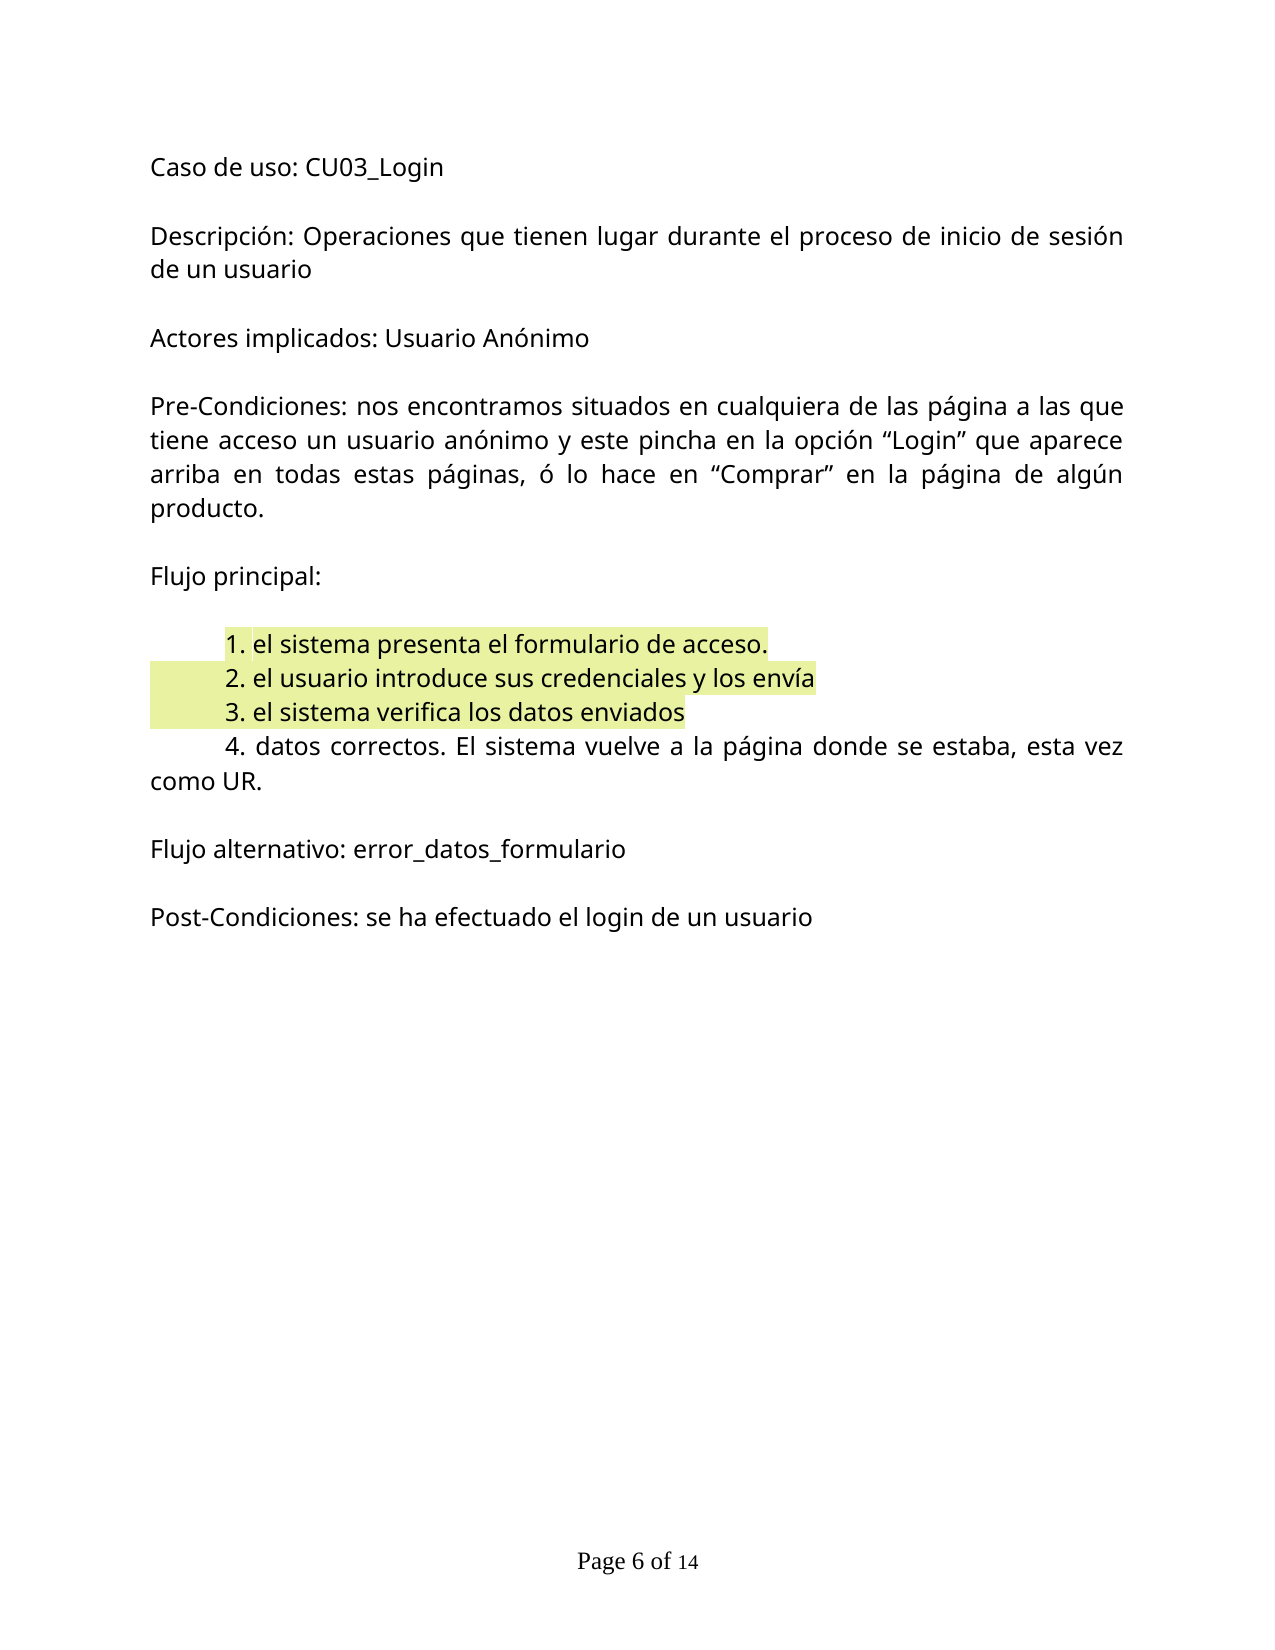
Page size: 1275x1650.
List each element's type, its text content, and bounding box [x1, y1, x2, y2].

text 3. el sistema verifica los datos enviados [150, 695, 1125, 729]
text Actores implicados: Usuario Anónimo [150, 320, 1125, 354]
text 1. el sistema presenta el formulario de acceso. [150, 627, 1125, 661]
text Flujo principal: [150, 559, 1125, 593]
text Caso de uso: CU03_Login [150, 150, 1125, 184]
text Pre-Condiciones: nos encontramos situados en cualquiera de las página a las que tiene acceso un usuario anónimo y este pincha en la opción “Login” que aparece arriba en todas estas páginas, ó lo hace en “Comprar” en la página de algún producto. [150, 388, 1125, 525]
text 2. el usuario introduce sus credenciales y los envía [150, 661, 1125, 695]
text 4. datos correctos. El sistema vuelve a la página donde se estaba, esta vez como UR. [150, 729, 1125, 797]
text Flujo alternativo: error_datos_formulario [150, 831, 1125, 865]
text Post-Condiciones: se ha efectuado el login de un usuario [150, 899, 1125, 933]
text Descripción: Operaciones que tienen lugar durante el proceso de inicio de sesión de un usuario [150, 218, 1125, 286]
